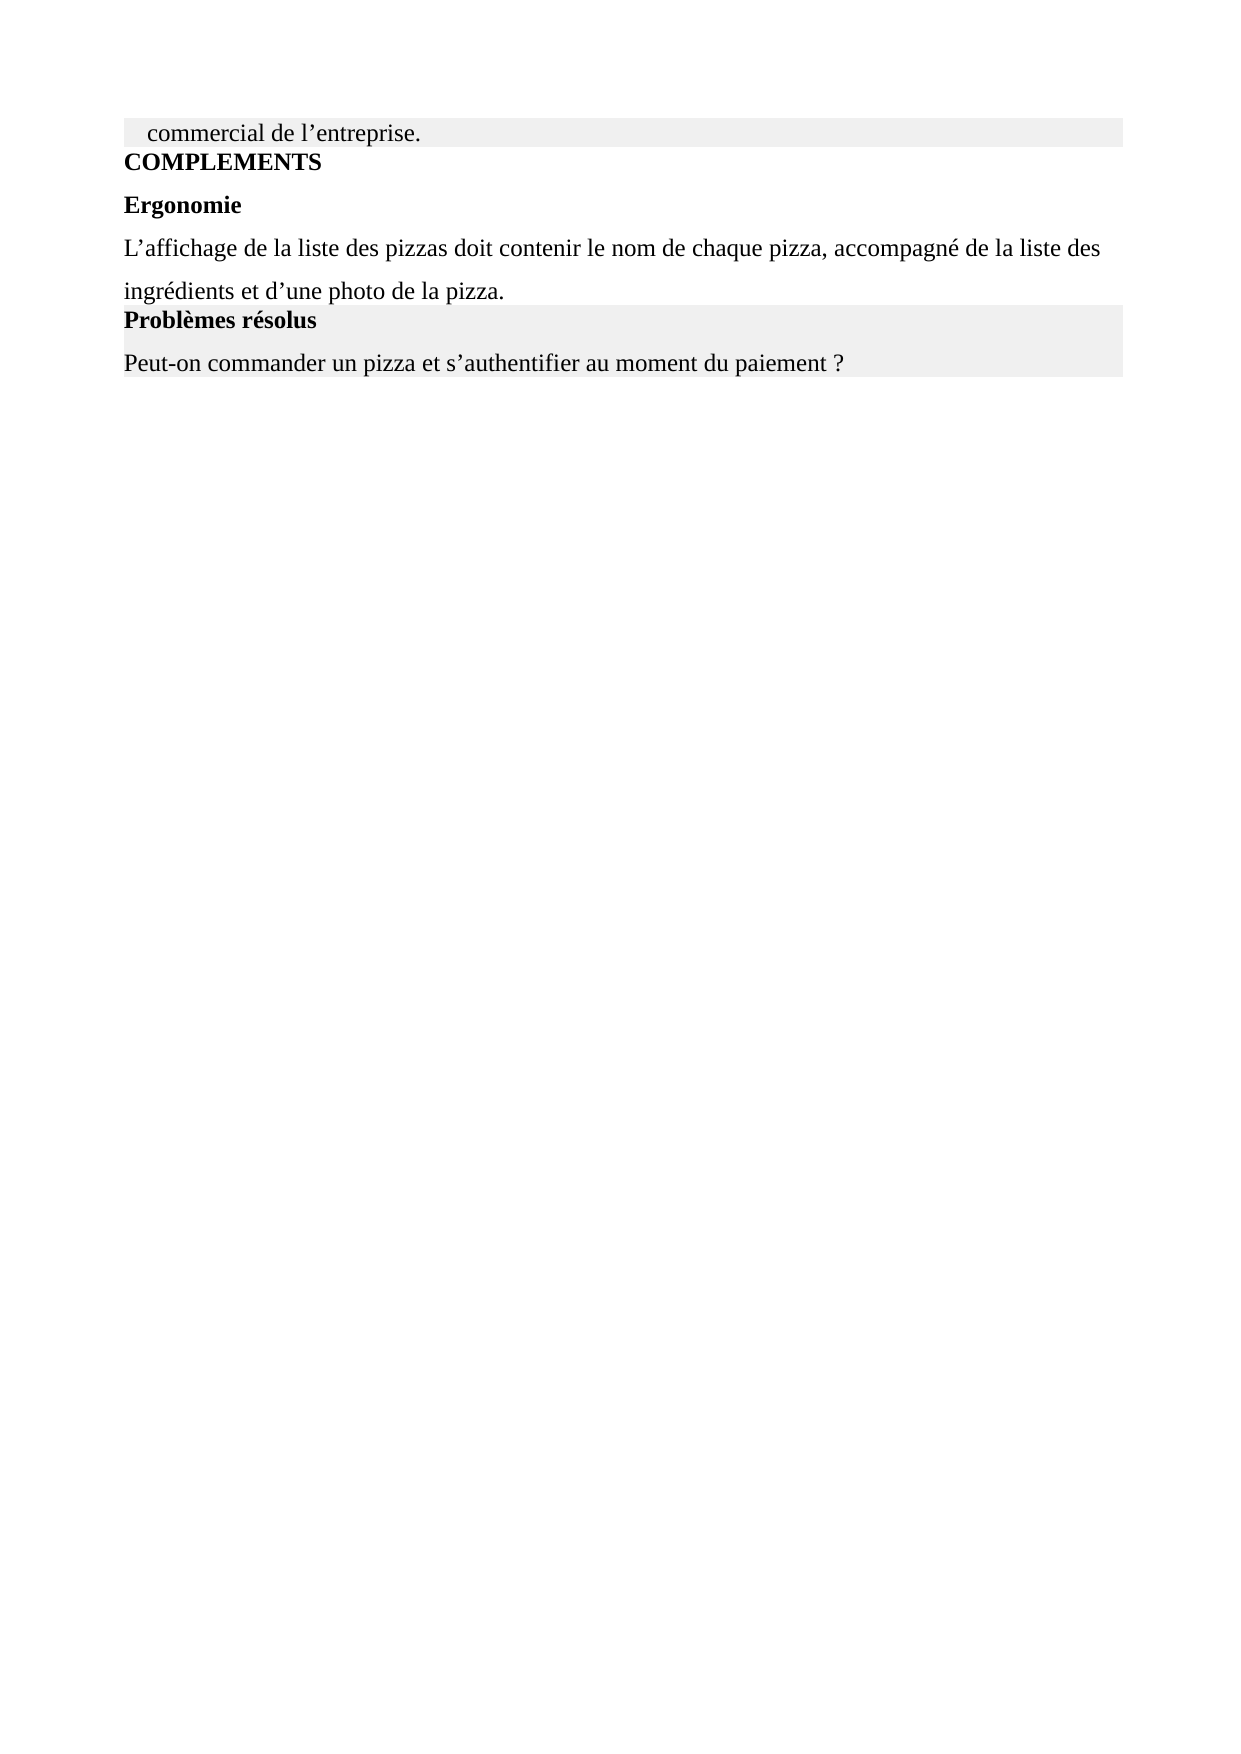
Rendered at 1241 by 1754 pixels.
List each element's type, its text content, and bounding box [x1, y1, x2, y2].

table_cell COMPLEMENTS Ergonomie L’affichage de la liste des pizzas doit contenir le nom de chaque pizza, accompagné de la liste des ingrédients et d’une photo de la pizza. [124, 147, 1123, 305]
table_cell Problèmes résolus Peut-on commander un pizza et s’authentifier au moment du paiement ? [124, 305, 1123, 377]
table_cell commercial de l’entreprise. [124, 118, 1123, 147]
